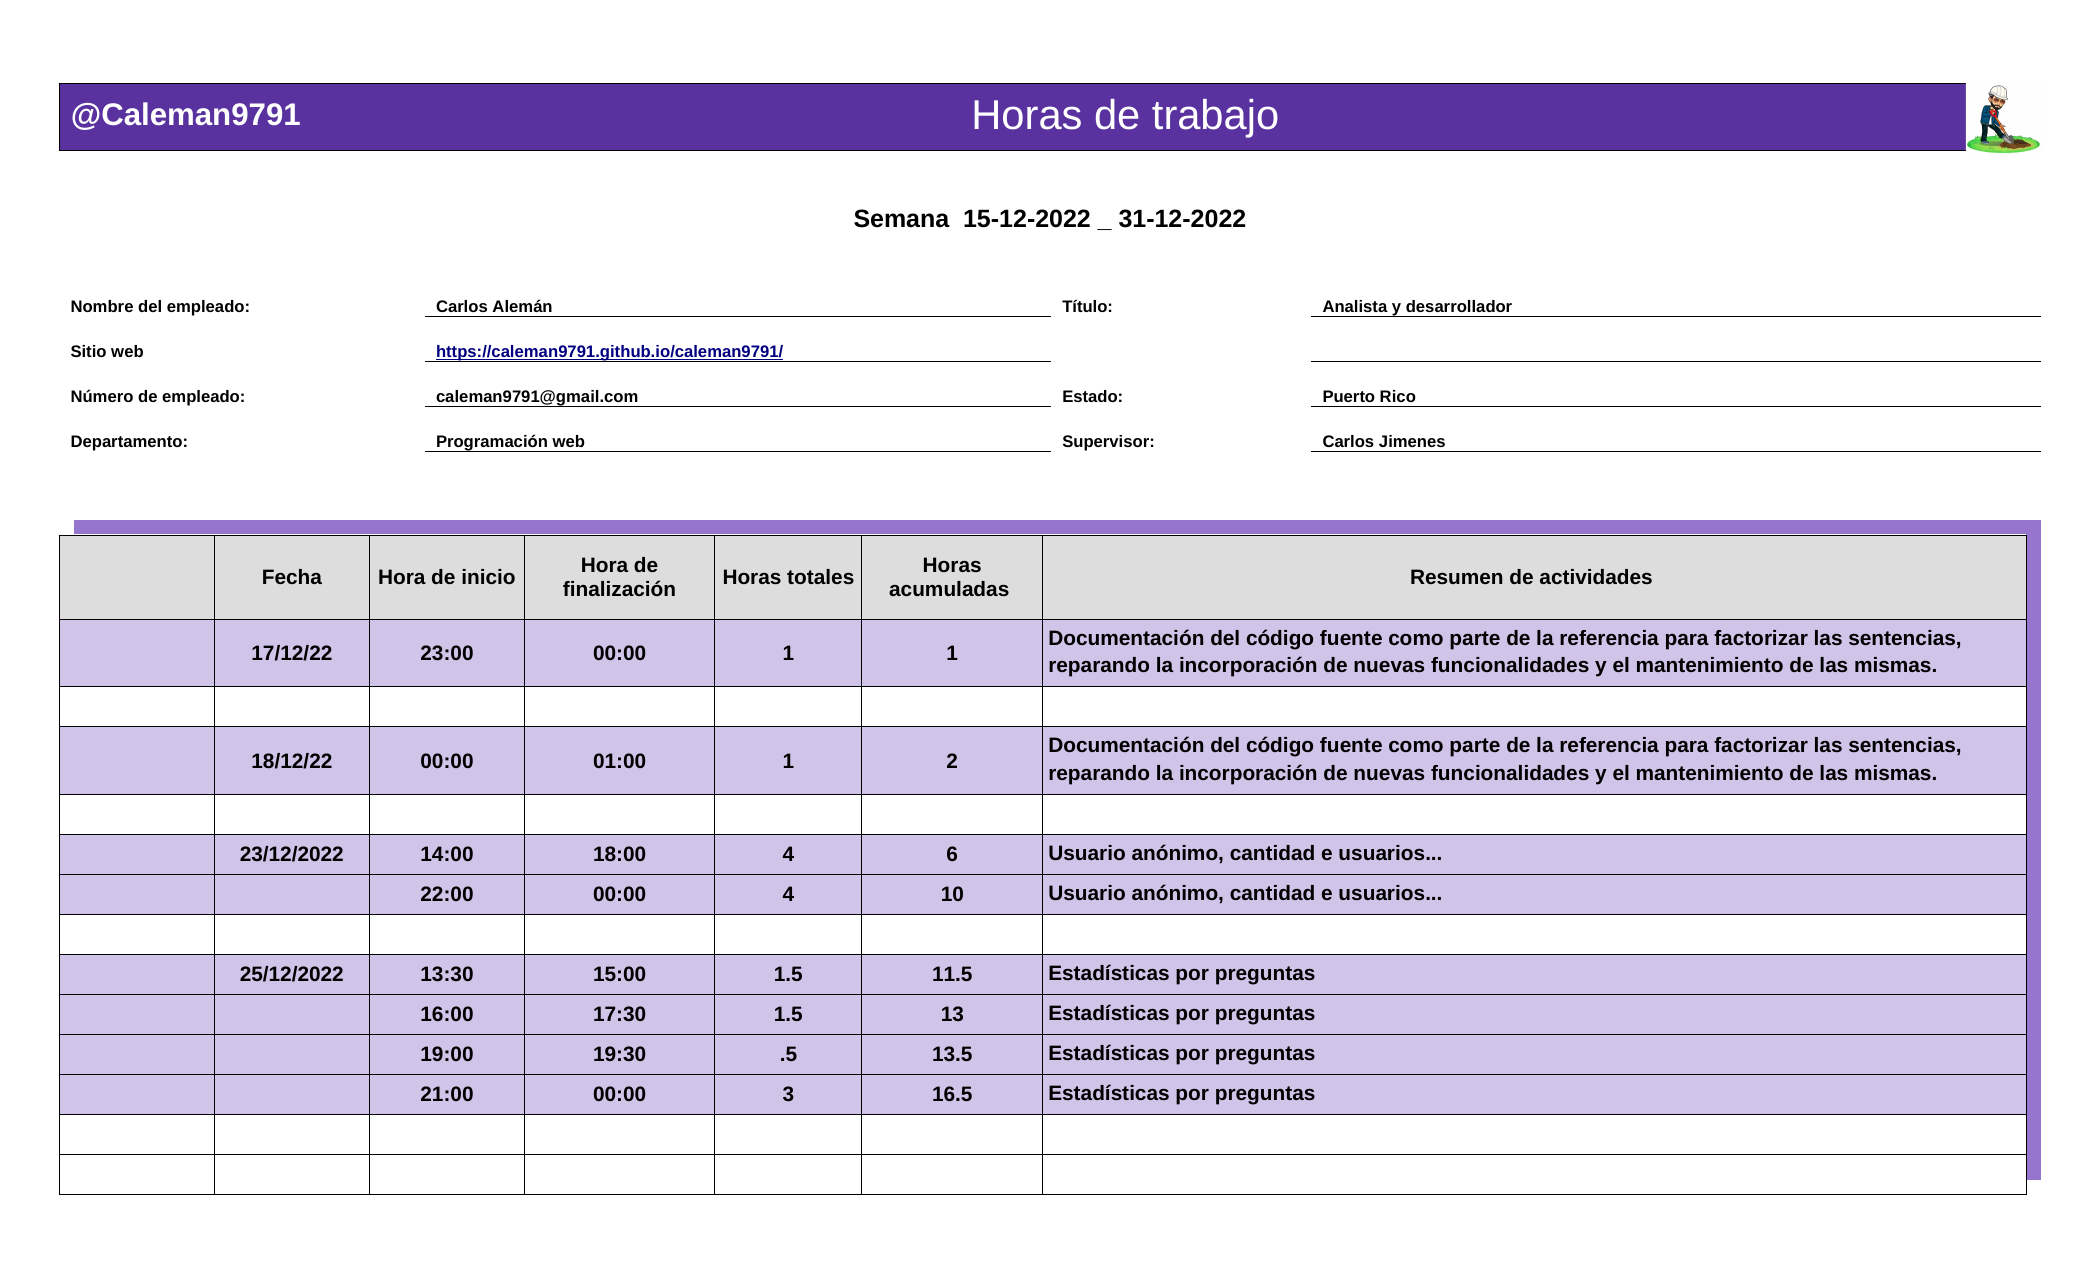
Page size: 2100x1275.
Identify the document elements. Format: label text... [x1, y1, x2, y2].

table_cell 3 [715, 1075, 861, 1114]
table_cell 2 [862, 727, 1042, 794]
table_cell 1 [715, 727, 861, 794]
table_cell [60, 620, 214, 686]
text Semana 15-12-2022 _ 31-12-2022 [59, 204, 2041, 233]
table_header Hora de inicio [370, 536, 524, 619]
table_header Horas acumuladas [862, 536, 1042, 619]
table_cell 13.5 [862, 1035, 1042, 1074]
table_cell [1043, 1155, 2026, 1194]
table_cell [60, 1075, 214, 1114]
table_cell 1 [715, 620, 861, 686]
table_cell 17/12/22 [215, 620, 369, 686]
table_cell [1043, 915, 2026, 954]
table_cell 01:00 [525, 727, 714, 794]
table_cell [525, 1155, 714, 1194]
table_cell [862, 795, 1042, 834]
table_cell [862, 915, 1042, 954]
table_cell 00:00 [525, 620, 714, 686]
table_cell [60, 687, 214, 726]
table_cell 17:30 [525, 995, 714, 1034]
table_header Título: [1051, 271, 1311, 316]
table_cell [715, 915, 861, 954]
table_cell 11.5 [862, 955, 1042, 994]
table_cell 23/12/2022 [215, 835, 369, 874]
table_cell Supervisor: [1051, 406, 1311, 451]
table_cell Sitio web [59, 316, 424, 361]
table_cell Estadísticas por preguntas [1043, 995, 2026, 1034]
table_header Carlos Alemán [425, 271, 1051, 316]
table_cell Puerto Rico [1311, 362, 2041, 406]
table_cell [715, 1115, 861, 1154]
table_cell 6 [862, 835, 1042, 874]
table_cell caleman9791@gmail.com [425, 362, 1051, 406]
table_cell [1311, 317, 2041, 361]
table_cell [370, 687, 524, 726]
table_cell 19:00 [370, 1035, 524, 1074]
table_cell Carlos Jimenes [1311, 407, 2041, 451]
table_cell 13:30 [370, 955, 524, 994]
table_cell [60, 1115, 214, 1154]
table_cell [525, 795, 714, 834]
table_cell 15:00 [525, 955, 714, 994]
table_header [60, 536, 214, 619]
picture [1965, 82, 2042, 155]
table_cell 00:00 [525, 1075, 714, 1114]
table_cell Estadísticas por preguntas [1043, 1035, 2026, 1074]
table_cell [862, 1155, 1042, 1194]
table_cell 10 [862, 875, 1042, 914]
table_cell [60, 1155, 214, 1194]
table_cell [215, 1075, 369, 1114]
table_cell 13 [862, 995, 1042, 1034]
table_cell 21:00 [370, 1075, 524, 1114]
table_cell Estadísticas por preguntas [1043, 1075, 2026, 1114]
table_cell https://caleman9791.github.io/caleman9791/ [425, 317, 1051, 361]
table_cell [370, 1115, 524, 1154]
table_cell Usuario anónimo, cantidad e usuarios... [1043, 875, 2026, 914]
table_cell Número de empleado: [59, 361, 424, 406]
table_cell [370, 1155, 524, 1194]
table_cell 4 [715, 835, 861, 874]
table_cell [525, 687, 714, 726]
table_cell [1051, 316, 1311, 361]
table_cell [60, 727, 214, 794]
table_cell [60, 955, 214, 994]
table_cell 00:00 [525, 875, 714, 914]
table_cell [1043, 795, 2026, 834]
table_header Fecha [215, 536, 369, 619]
table_cell Documentación del código fuente como parte de la referencia para factorizar las sentencias, reparando la incorporación de nuevas funcionalidades y el mantenimiento de las mismas. [1043, 620, 2026, 686]
table_cell Estado: [1051, 361, 1311, 406]
table_cell [60, 795, 214, 834]
table_cell 16:00 [370, 995, 524, 1034]
table_cell [370, 915, 524, 954]
table_header Analista y desarrollador [1311, 271, 2041, 316]
table_header Nombre del empleado: [59, 271, 424, 316]
table_cell 1.5 [715, 995, 861, 1034]
table_cell Estadísticas por preguntas [1043, 955, 2026, 994]
table_cell 18:00 [525, 835, 714, 874]
table_cell 22:00 [370, 875, 524, 914]
table_cell [60, 1035, 214, 1074]
table_cell [215, 1155, 369, 1194]
table_cell [215, 915, 369, 954]
table_cell [60, 915, 214, 954]
table_cell 16.5 [862, 1075, 1042, 1114]
table_cell [715, 795, 861, 834]
table_cell 4 [715, 875, 861, 914]
table_cell [715, 687, 861, 726]
table_cell Documentación del código fuente como parte de la referencia para factorizar las sentencias, reparando la incorporación de nuevas funcionalidades y el mantenimiento de las mismas. [1043, 727, 2026, 794]
table_cell [1043, 687, 2026, 726]
table_header Resumen de actividades [1043, 536, 2026, 619]
table_cell 00:00 [370, 727, 524, 794]
table_cell 1 [862, 620, 1042, 686]
table_cell [215, 687, 369, 726]
table_cell [60, 875, 214, 914]
table_cell [215, 795, 369, 834]
table_cell [215, 1115, 369, 1154]
table_cell [215, 995, 369, 1034]
table_cell [1043, 1115, 2026, 1154]
table_cell [715, 1155, 861, 1194]
table_cell [215, 875, 369, 914]
table_cell 25/12/2022 [215, 955, 369, 994]
table_cell [862, 1115, 1042, 1154]
table_header Horas totales [715, 536, 861, 619]
table_cell 23:00 [370, 620, 524, 686]
table_cell [60, 995, 214, 1034]
table_cell [862, 687, 1042, 726]
table_cell [60, 835, 214, 874]
table_cell [525, 1115, 714, 1154]
table_cell 1.5 [715, 955, 861, 994]
table_cell [215, 1035, 369, 1074]
table_cell .5 [715, 1035, 861, 1074]
table_cell 14:00 [370, 835, 524, 874]
table_header Hora de finalización [525, 536, 714, 619]
table_cell [370, 795, 524, 834]
table_cell Programación web [425, 407, 1051, 451]
table_cell [525, 915, 714, 954]
table_cell 19:30 [525, 1035, 714, 1074]
table_cell 18/12/22 [215, 727, 369, 794]
table_cell Departamento: [59, 406, 424, 451]
table_cell Usuario anónimo, cantidad e usuarios... [1043, 835, 2026, 874]
